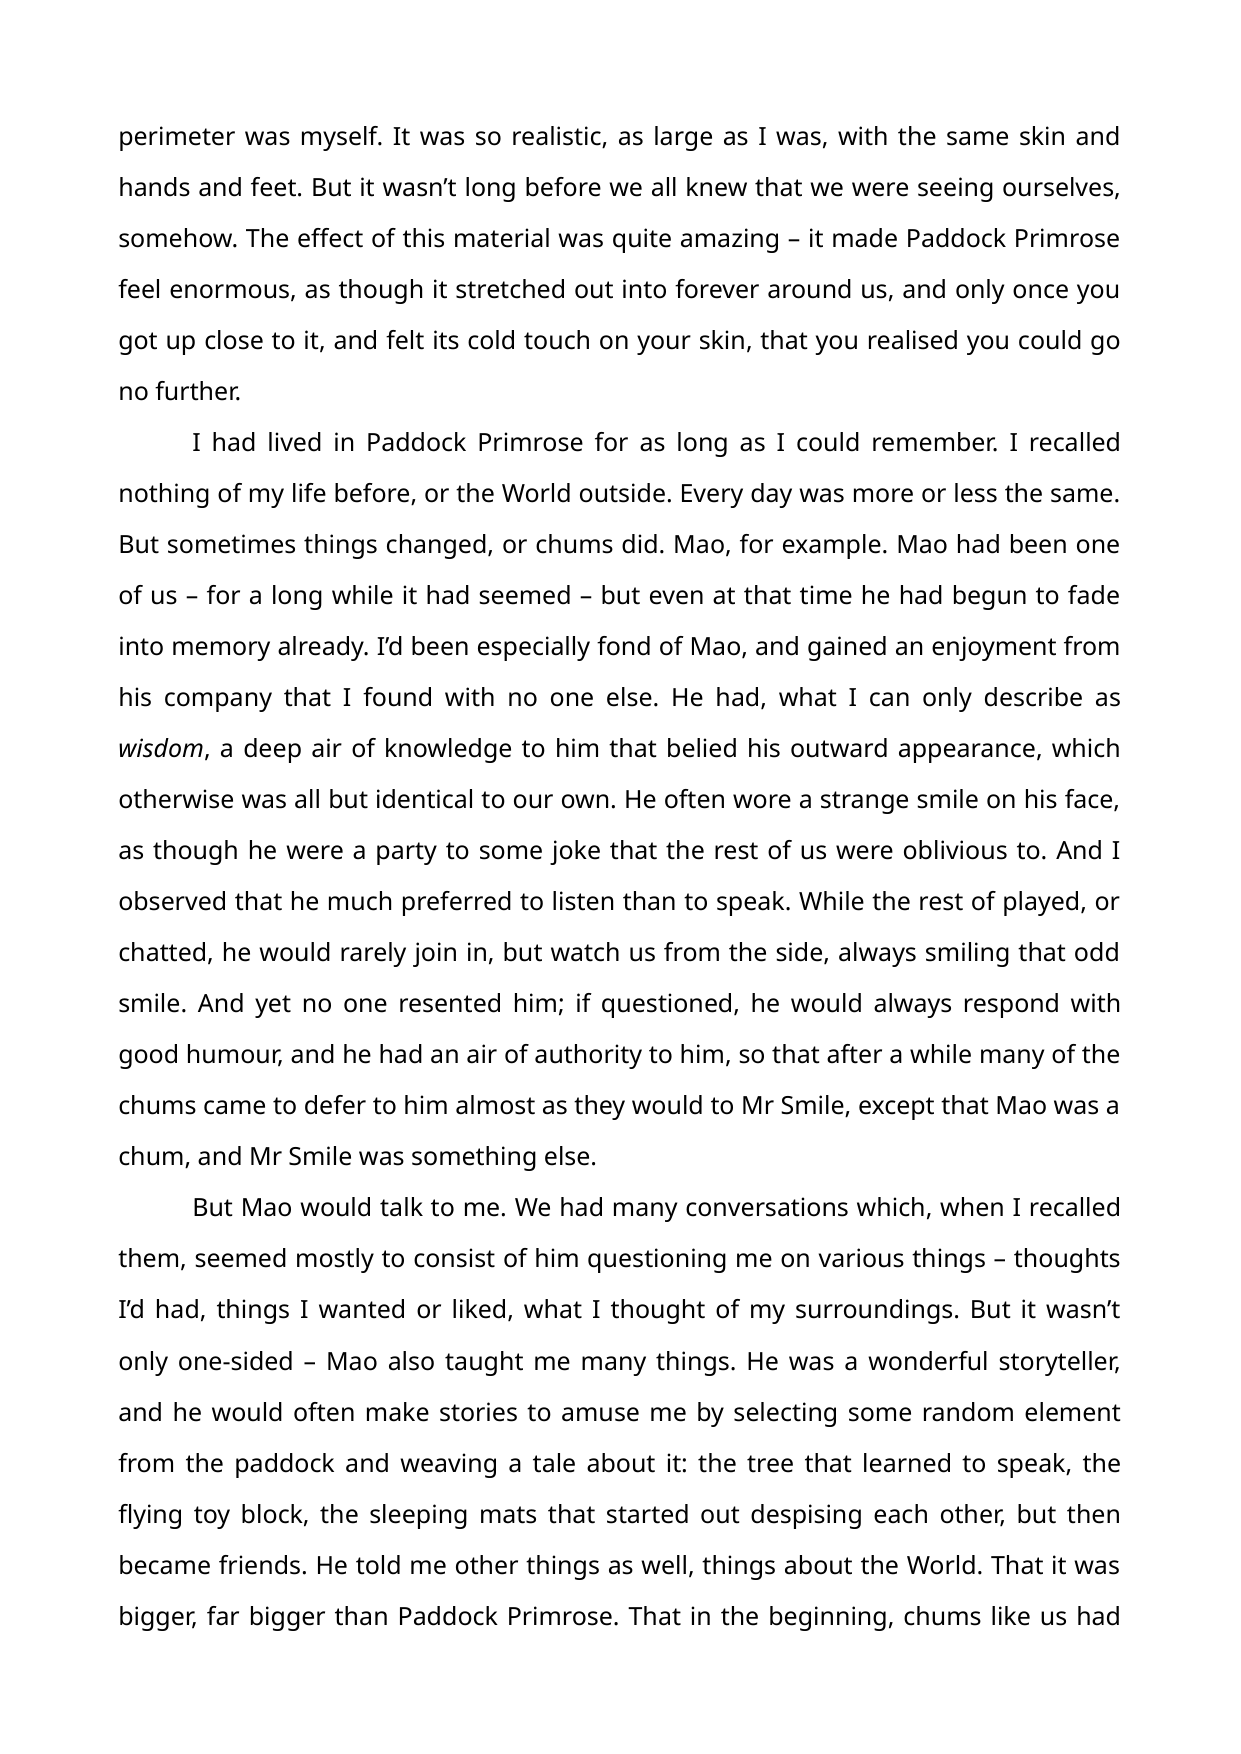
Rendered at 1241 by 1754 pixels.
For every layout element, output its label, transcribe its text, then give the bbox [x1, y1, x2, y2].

text But Mao would talk to me. We had many conversations which, when I recalled them, seemed mostly to consist of him questioning me on various things – thoughts I’d had, things I wanted or liked, what I thought of my surroundings. But it wasn’t only one-sided – Mao also taught me many things. He was a wonderful storyteller, and he would often make stories to amuse me by selecting some random element from the paddock and weaving a tale about it: the tree that learned to speak, the flying toy block, the sleeping mats that started out despising each other, but then became friends. He told me other things as well, things about the World. That it was bigger, far bigger than Paddock Primrose. That in the beginning, chums like us had [118, 1190, 1122, 1632]
text I had lived in Paddock Primrose for as long as I could remember. I recalled nothing of my life before, or the World outside. Every day was more or less the same. But sometimes things changed, or chums did. Mao, for example. Mao had been one of us – for a long while it had seemed – but even at that time he had begun to fade into memory already. I’d been especially fond of Mao, and gained an enjoyment from his company that I found with no one else. He had, what I can only describe as wisdom, a deep air of knowledge to him that belied his outward appearance, which otherwise was all but identical to our own. He often wore a strange smile on his face, as though he were a party to some joke that the rest of us were oblivious to. And I observed that he much preferred to listen than to speak. While the rest of played, or chatted, he would rarely join in, but watch us from the side, always smiling that odd smile. And yet no one resented him; if questioned, he would always respond with good humour, and he had an air of authority to him, so that after a while many of the chums came to defer to him almost as they would to Mr Smile, except that Mao was a chum, and Mr Smile was something else. [118, 424, 1122, 1173]
text perimeter was myself. It was so realistic, as large as I was, with the same skin and hands and feet. But it wasn’t long before we all knew that we were seeing ourselves, somehow. The effect of this material was quite amazing – it made Paddock Primrose feel enormous, as though it stretched out into forever around us, and only once you got up close to it, and felt its cold touch on your skin, that you realised you could go no further. [118, 118, 1122, 407]
